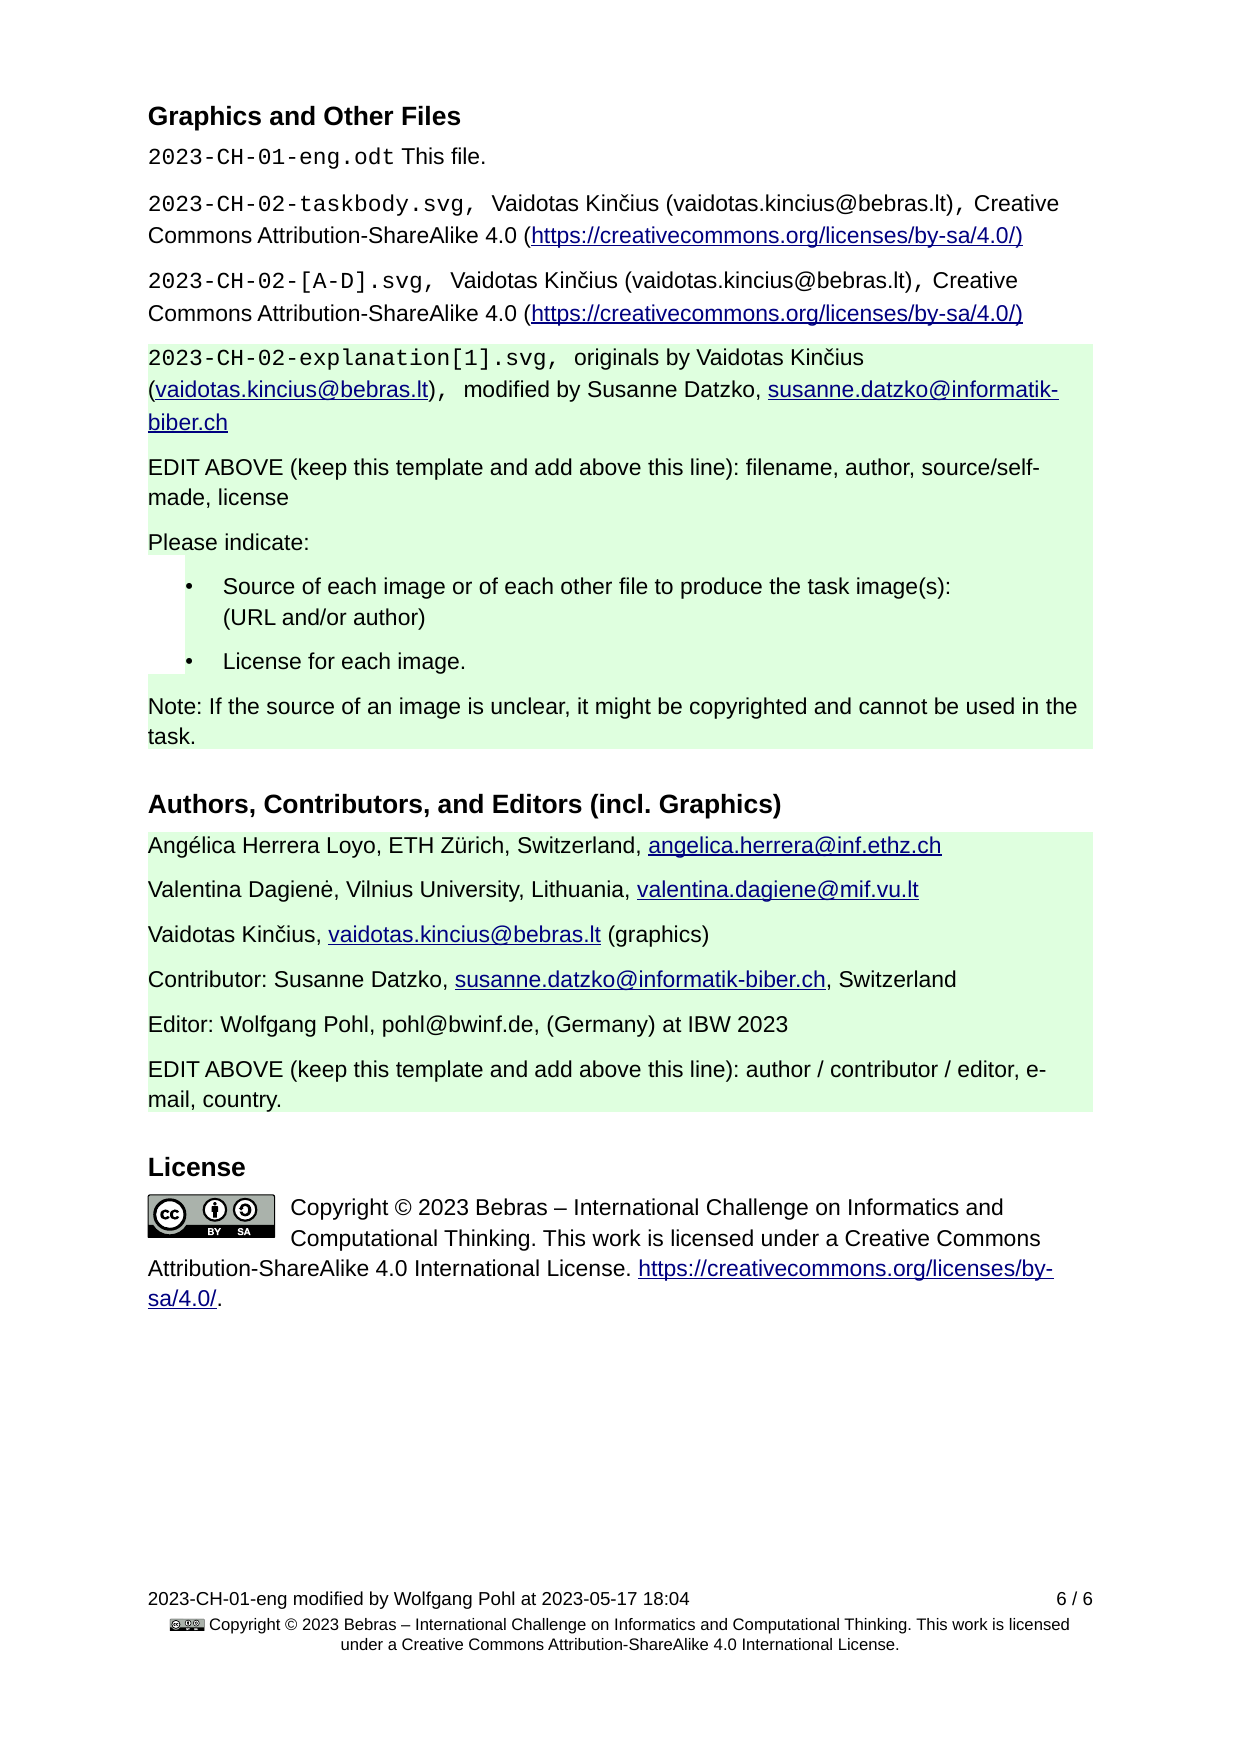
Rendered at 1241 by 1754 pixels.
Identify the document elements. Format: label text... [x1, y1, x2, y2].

text Angélica Herrera Loyo, ETH Zürich, Switzerland, angelica.herrera@inf.ethz.ch [148, 832, 1093, 858]
list Source of each image or of each other file to produce the task image(s): (URL and/or author) [185, 573, 1093, 630]
text 2023-CH-01-eng.odt This file. [148, 143, 1093, 172]
text Note: If the source of an image is unclear, it might be copyrighted and cannot be used in the task. [148, 693, 1093, 749]
text 2023-CH-02-taskbody.svg, Vaidotas Kinčius (vaidotas.kincius@bebras.lt), Creative Commons Attribution-ShareAlike 4.0 (https://creativecommons.org/licenses/by-sa/4.0/) [148, 190, 1093, 249]
text Contributor: Susanne Datzko, susanne.datzko@informatik-biber.ch, Switzerland [148, 966, 1093, 992]
text EDIT ABOVE (keep this template and add above this line): author / contributor / editor, e-mail, country. [148, 1056, 1093, 1112]
subtitle Graphics and Other Files [148, 100, 1093, 131]
subtitle License [148, 1151, 1093, 1182]
text 2023-CH-02-[A-D].svg, Vaidotas Kinčius (vaidotas.kincius@bebras.lt), Creative Commons Attribution-ShareAlike 4.0 (https://creativecommons.org/licenses/by-sa/4.0/) [148, 267, 1093, 326]
list License for each image. [185, 648, 1093, 674]
text EDIT ABOVE (keep this template and add above this line): filename, author, source/self-made, license [148, 453, 1093, 510]
text Editor: Wolfgang Pohl, pohl@bwinf.de, (Germany) at IBW 2023 [148, 1011, 1093, 1037]
text Copyright © 2023 Bebras – International Challenge on Informatics and Computational Thinking. This work is licensed under a Creative Commons Attribution-ShareAlike 4.0 International License. https://creativecommons.org/licenses/by-sa/4.0/. [148, 1194, 1093, 1311]
subtitle Authors, Contributors, and Editors (incl. Graphics) [148, 789, 1093, 819]
text 2023-CH-02-explanation[1].svg, originals by Vaidotas Kinčius (vaidotas.kincius@bebras.lt), modified by Susanne Datzko, susanne.datzko@informatik-biber.ch [148, 344, 1093, 435]
text Vaidotas Kinčius, vaidotas.kincius@bebras.lt (graphics) [148, 921, 1093, 948]
text Please indicate: [148, 528, 1093, 555]
text Valentina Dagienė, Vilnius University, Lithuania, valentina.dagiene@mif.vu.lt [148, 876, 1093, 903]
